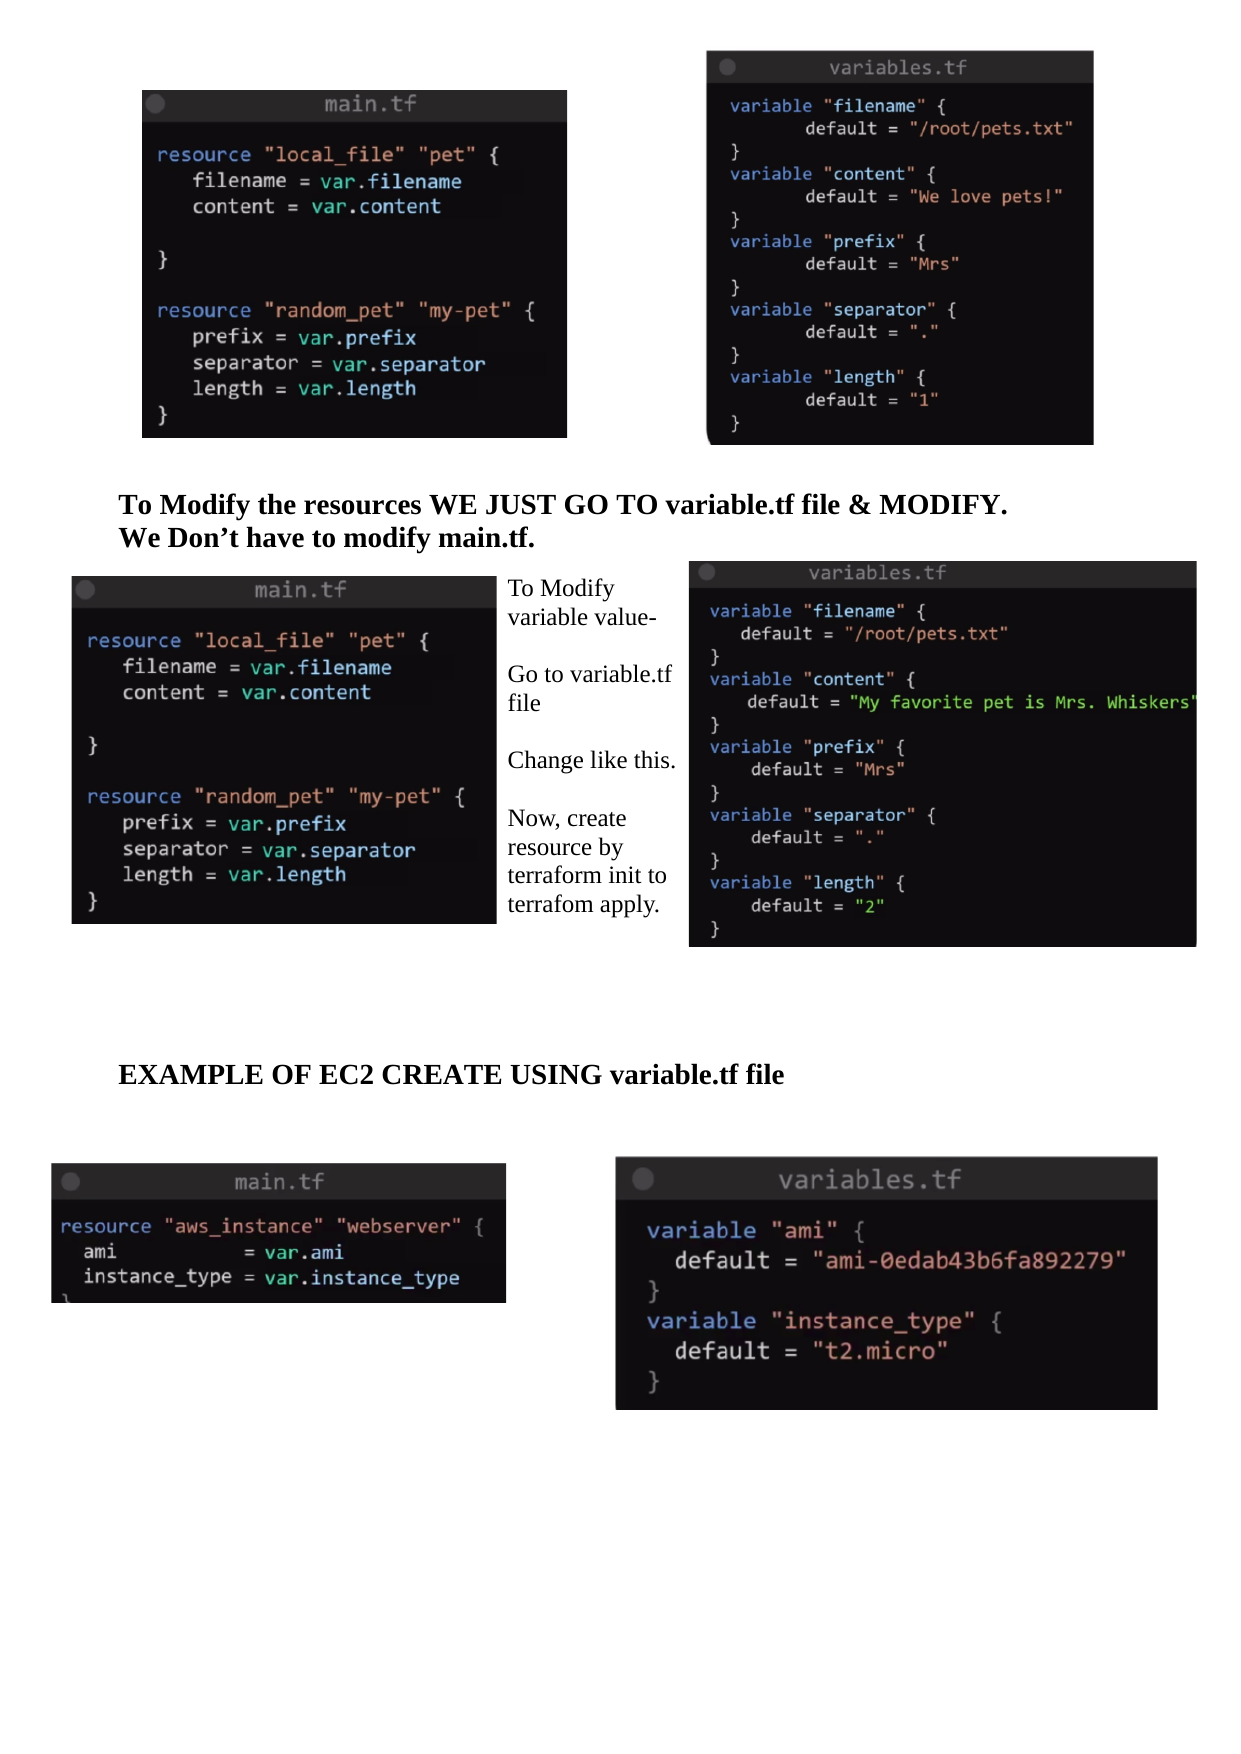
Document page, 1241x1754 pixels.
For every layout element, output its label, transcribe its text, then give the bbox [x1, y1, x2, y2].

picture [906, 47, 1094, 445]
picture [71, 576, 137, 924]
picture [886, 1155, 1158, 1410]
text To Modify the resources WE JUST GO TO variable.tf file & MODIFY. [118, 487, 1122, 521]
text We Don’t have to modify main.tf. [118, 521, 1122, 554]
text EXAMPLE OF EC2 CREATE USING variable.tf file [118, 1057, 1122, 1091]
picture [51, 1163, 122, 1251]
picture [1168, 561, 1197, 947]
picture [142, 90, 207, 438]
